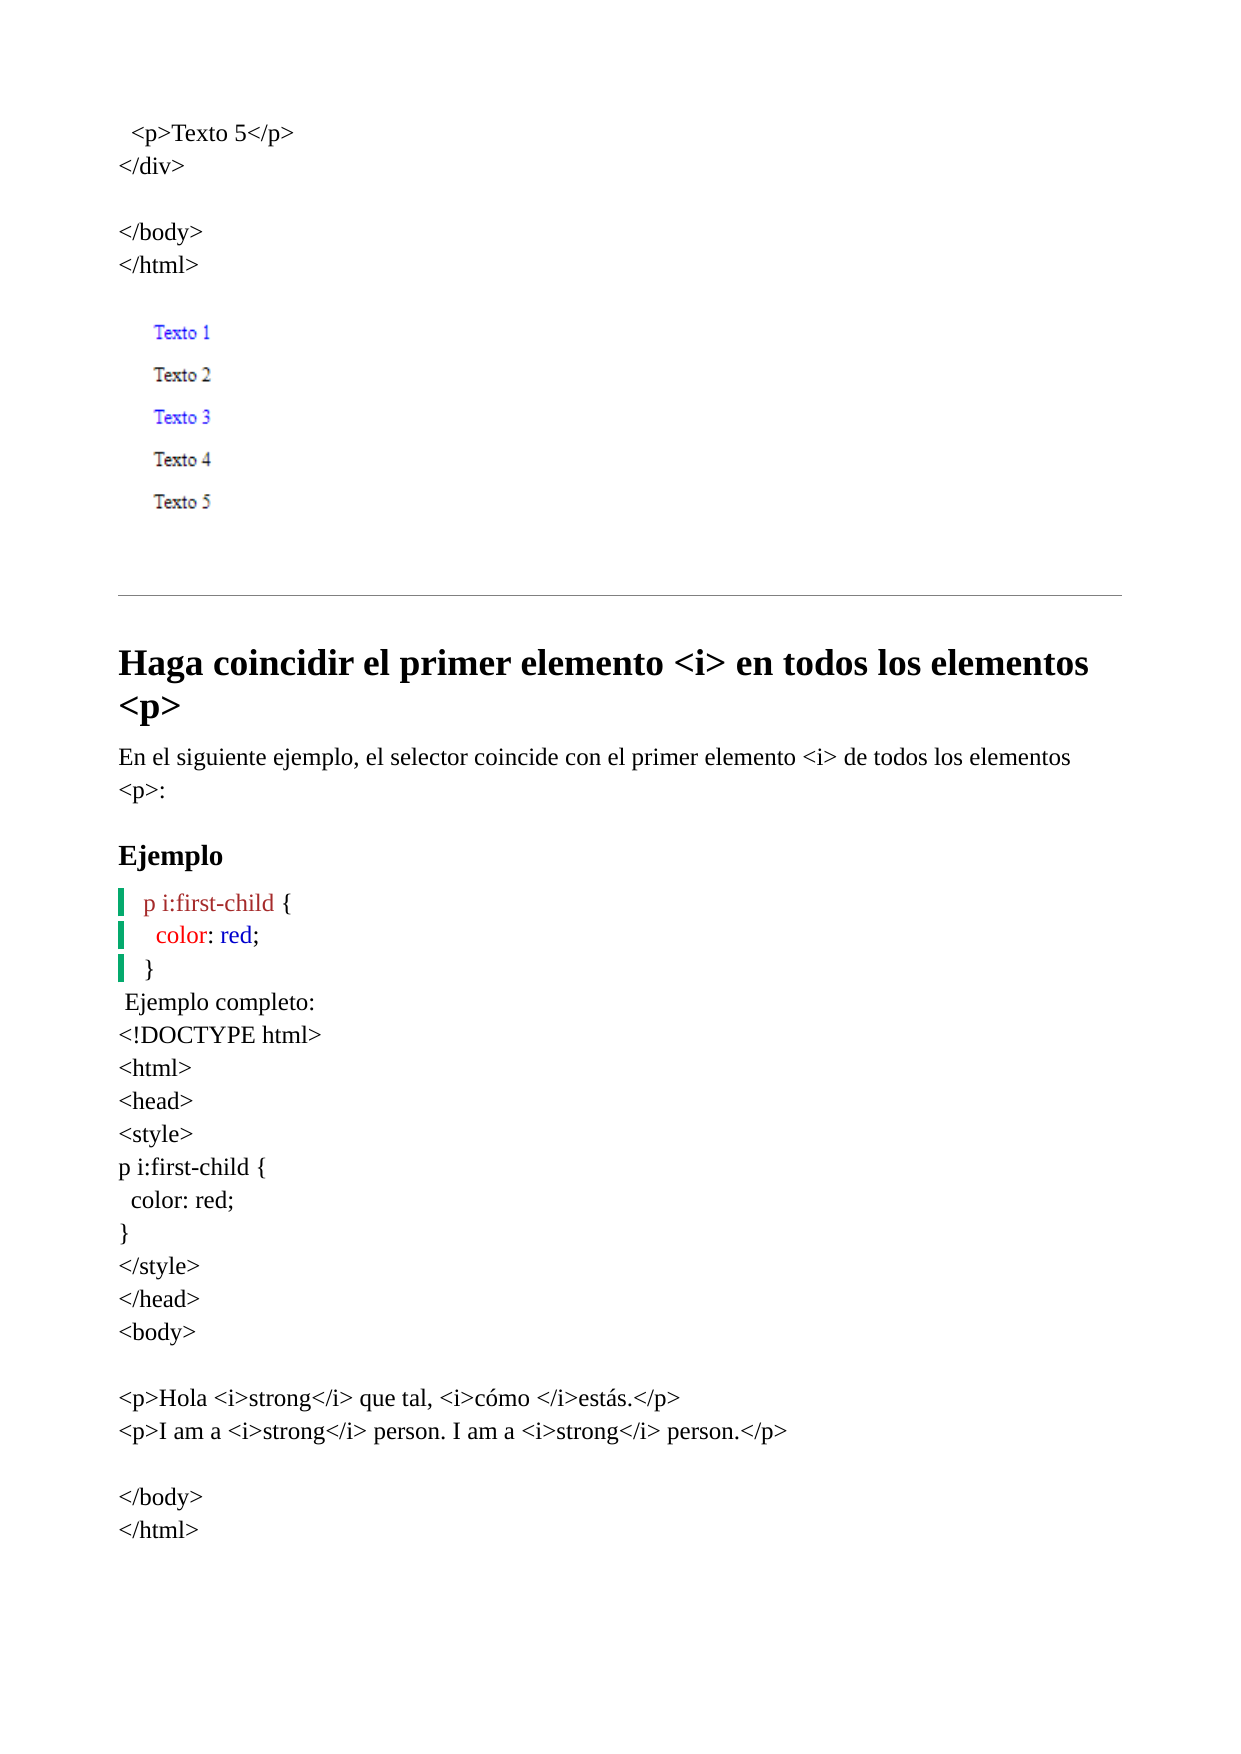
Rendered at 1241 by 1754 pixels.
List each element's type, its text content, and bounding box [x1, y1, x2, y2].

subtitle Haga coincidir el primer elemento <i> en todos los elementos <p> [118, 640, 1122, 727]
text </html> [118, 1515, 1122, 1544]
text <p>Hola <i>strong</i> que tal, <i>cómo </i>estás.</p> [118, 1383, 1122, 1412]
text </body> [118, 1482, 1122, 1511]
text <!DOCTYPE html> [118, 1020, 1122, 1048]
text En el siguiente ejemplo, el selector coincide con el primer elemento <i> de todos los elementos <p>: [118, 742, 1122, 804]
text p i:first-child { color: red; } [118, 888, 1122, 982]
text </html> [118, 250, 1122, 279]
subtitle Ejemplo [118, 838, 1122, 872]
text <p>Texto 5</p> [118, 118, 1122, 147]
text </style> [118, 1251, 1122, 1279]
text <p>I am a <i>strong</i> person. I am a <i>strong</i> person.</p> [118, 1416, 1122, 1445]
text } [118, 1218, 1122, 1247]
text </div> [118, 151, 1122, 180]
text <head> [118, 1086, 1122, 1114]
text p i:first-child { [118, 1152, 1122, 1181]
text <style> [118, 1119, 1122, 1147]
text color: red; [118, 1185, 1122, 1213]
text </body> [118, 217, 1122, 246]
text <html> [118, 1053, 1122, 1081]
picture [149, 319, 238, 526]
text <body> [118, 1317, 1122, 1346]
text </head> [118, 1284, 1122, 1313]
text Ejemplo completo: [118, 987, 1122, 1015]
